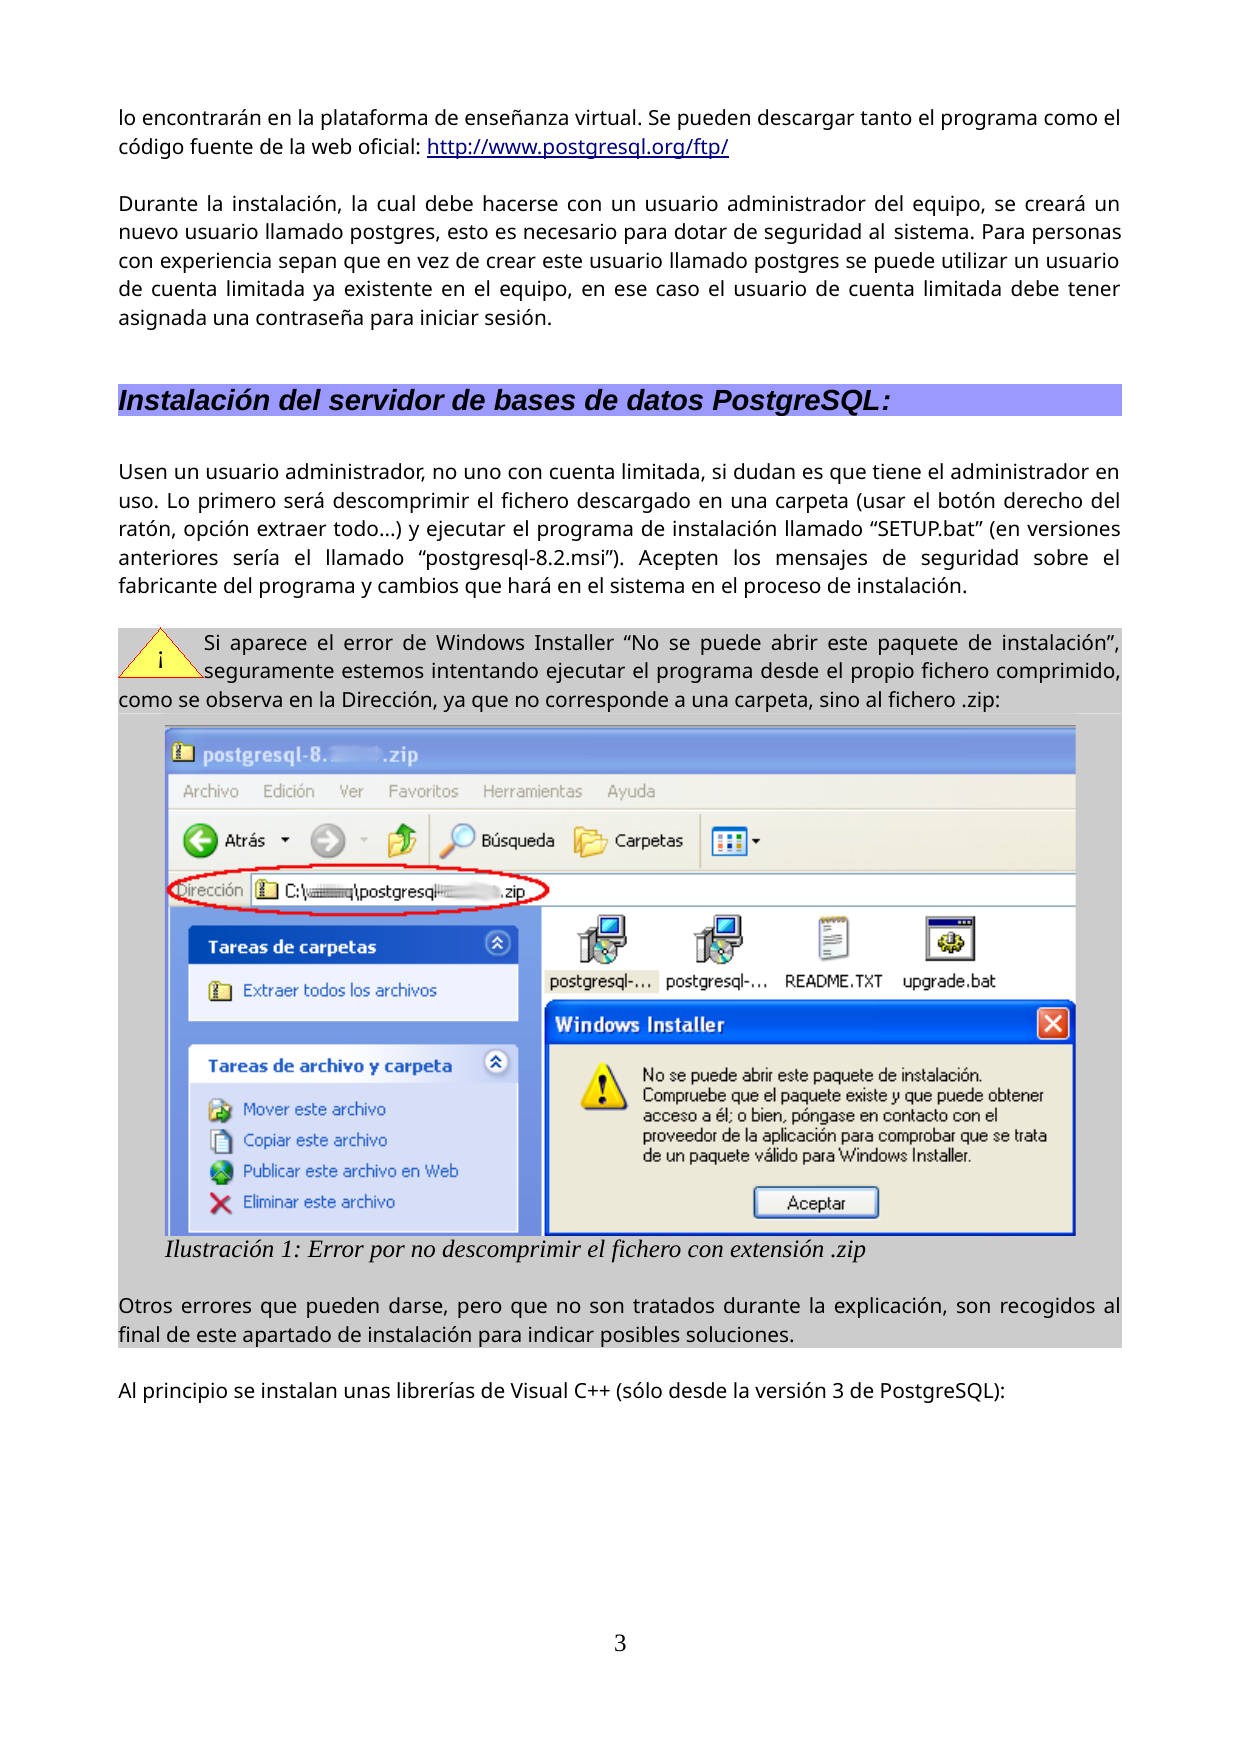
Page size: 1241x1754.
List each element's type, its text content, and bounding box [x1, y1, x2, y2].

text Durante la instalación, la cual debe hacerse con un usuario administrador del equipo, se creará un nuevo usuario llamado postgres, esto es necesario para dotar de seguridad al sistema. Para personas con experiencia sepan que en vez de crear este usuario llamado postgres se puede utilizar un usuario de cuenta limitada ya existente en el equipo, en ese caso el usuario de cuenta limitada debe tener asignada una contraseña para iniciar sesión. [118, 189, 1122, 331]
text Usen un usuario administrador, no uno con cuenta limitada, si dudan es que tiene el administrador en uso. Lo primero será descomprimir el fichero descargado en una carpeta (usar el botón derecho del ratón, opción extraer todo...) y ejecutar el programa de instalación llamado “SETUP.bat” (en versiones anteriores sería el llamado “postgresql-8.2.msi”). Acepten los mensajes de seguridad sobre el fabricante del programa y cambios que hará en el sistema en el proceso de instalación. [118, 457, 1122, 599]
text lo encontrarán en la plataforma de enseñanza virtual. Se pueden descargar tanto el programa como el código fuente de la web oficial: http://www.postgresql.org/ftp/ [118, 103, 1122, 160]
text Al principio se instalan unas librerías de Visual C++ (sólo desde la versión 3 de PostgreSQL): [118, 1377, 1122, 1405]
text Si aparece el error de Windows Installer “No se puede abrir este paquete de instalación”, seguramente estemos intentando ejecutar el programa desde el propio fichero comprimido, como se observa en la Dirección, ya que no corresponde a una carpeta, sino al fichero .zip: [118, 628, 1122, 713]
text Ilustración 1: Error por no descomprimir el fichero con extensión .zip [164, 1236, 1075, 1263]
text Otros errores que pueden darse, pero que no son tratados durante la explicación, son recogidos al final de este apartado de instalación para indicar posibles soluciones. [118, 1291, 1122, 1348]
picture [164, 725, 1076, 1236]
subtitle Instalación del servidor de bases de datos PostgreSQL: [118, 384, 1122, 416]
